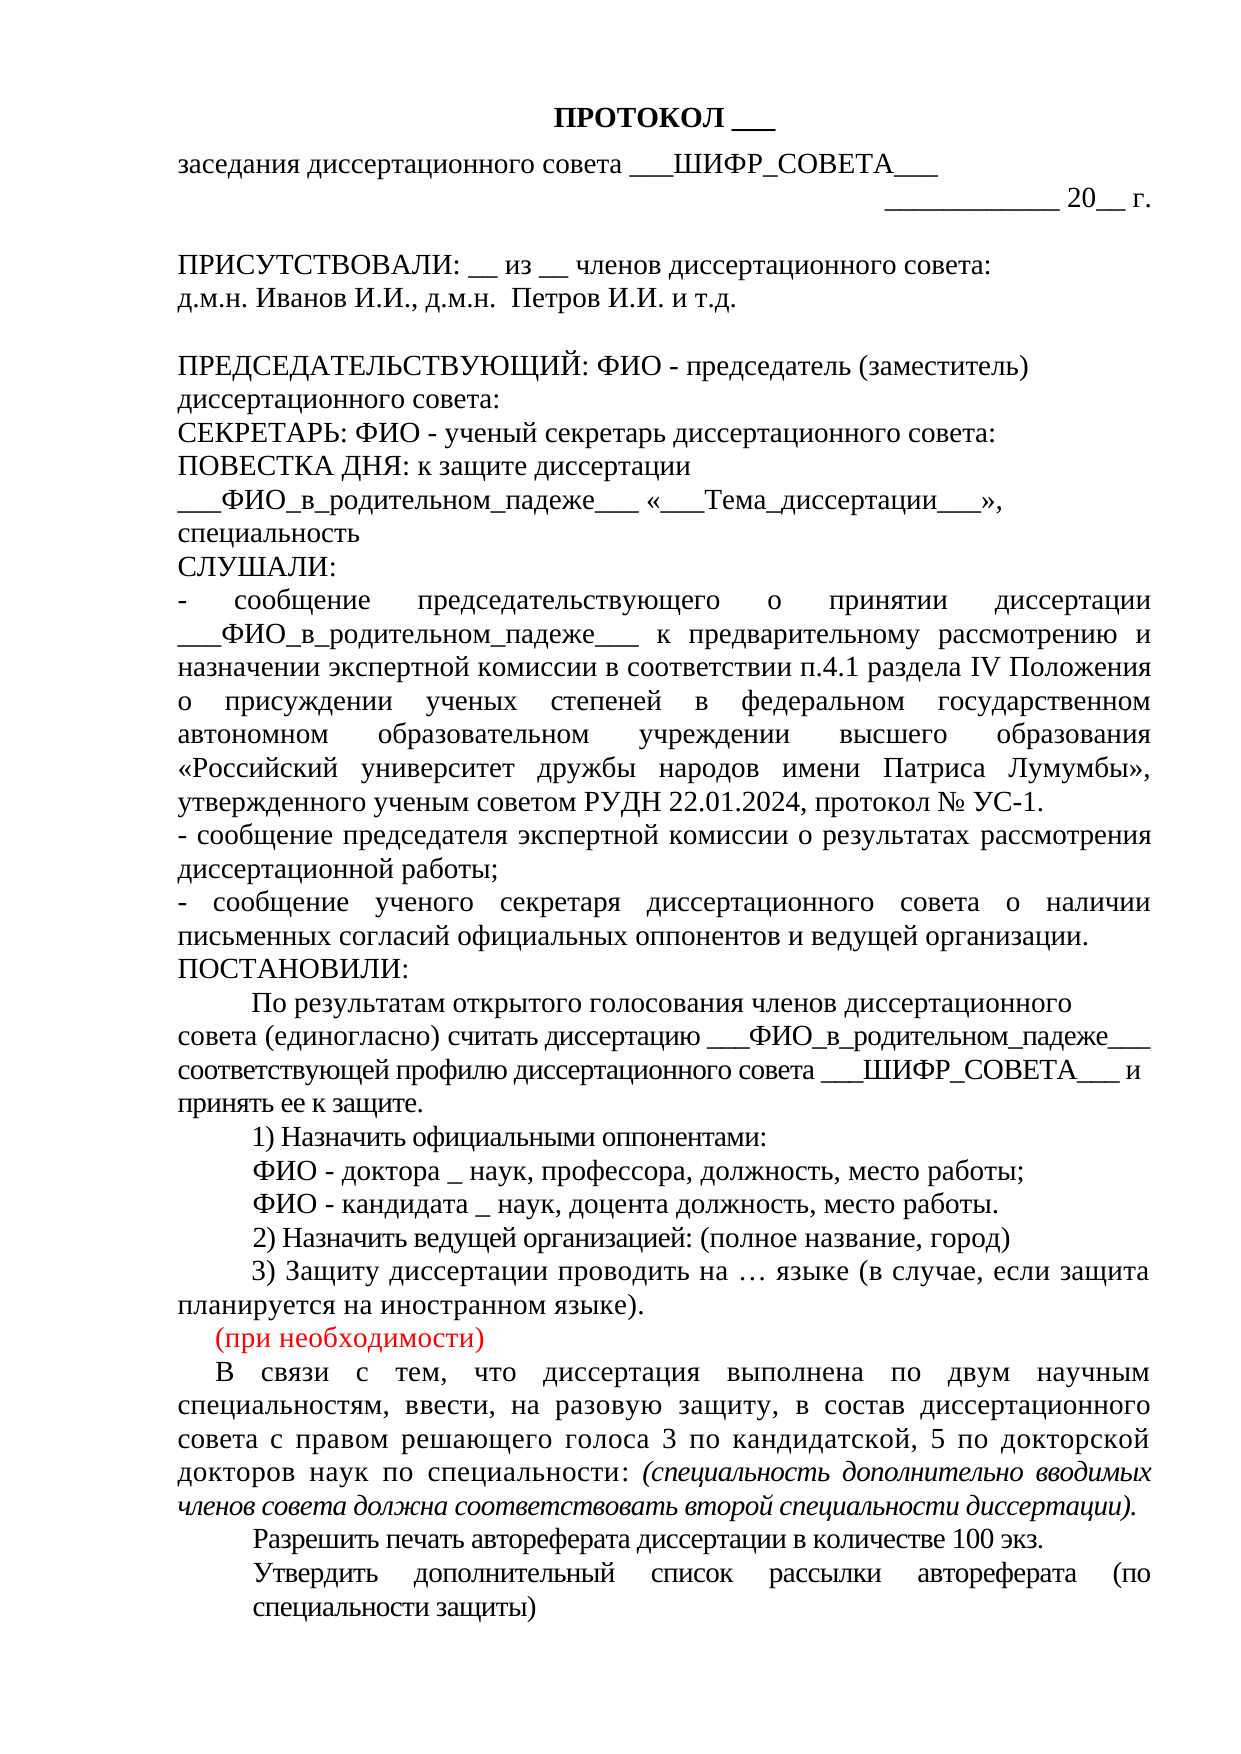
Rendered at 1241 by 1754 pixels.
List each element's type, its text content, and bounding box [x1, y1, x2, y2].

text СЕКРЕТАРЬ: ФИО - ученый секретарь диссертационного совета: [177, 415, 1152, 448]
text Разрешить печать автореферата диссертации в количестве 100 экз. [252, 1522, 1152, 1555]
text (при необходимости) [177, 1320, 1152, 1354]
text ПРИСУТСТВОВАЛИ: __ из __ членов диссертационного совета: [177, 247, 1152, 281]
text ____________ 20__ г. [177, 180, 1152, 213]
text ПОВЕСТКА ДНЯ: к защите диссертации ___ФИО_в_родительном_падеже___ «___Тема_диссертации___», специальность [177, 448, 1152, 549]
text ПРЕДСЕДАТЕЛЬСТВУЮЩИЙ: ФИО - председатель (заместитель) диссертационного совета: [177, 348, 1152, 415]
text 1) Назначить официальными оппонентами: [177, 1119, 1152, 1153]
text - сообщение председательствующего о принятии диссертации ___ФИО_в_родительном_падеже___ к предварительному рассмотрению и назначении экспертной комиссии в соответствии п.4.1 раздела IV Положения о присуждении ученых степеней в федеральном государственном автономном образовательном учреждении высшего образования «Российский университет дружбы народов имени Патриса Лумумбы», утвержденного ученым советом РУДН 22.01.2024, протокол № УС-1. [177, 582, 1152, 817]
text СЛУШАЛИ: [177, 549, 1152, 582]
text По результатам открытого голосования членов диссертационного совета (единогласно) считать диссертацию ___ФИО_в_родительном_падеже___ соответствующей профилю диссертационного совета ___ШИФР_СОВЕТА___ и принять ее к защите. [177, 985, 1152, 1119]
text 3) Защиту диссертации проводить на … языке (в случае, если защита планируется на иностранном языке). [177, 1253, 1152, 1320]
text ПОСТАНОВИЛИ: [177, 951, 1152, 985]
text ПРОТОКОЛ ___ [177, 100, 1152, 134]
text Утвердить дополнительный список рассылки автореферата (по специальности защиты) [252, 1555, 1152, 1622]
text ФИО - доктора _ наук, профессора, должность, место работы; [252, 1153, 1152, 1186]
text д.м.н. Иванов И.И., д.м.н. Петров И.И. и т.д. [177, 281, 1152, 314]
text В связи с тем, что диссертация выполнена по двум научным специальностям, ввести, на разовую защиту, в состав диссертационного совета с правом решающего голоса 3 по кандидатской, 5 по докторской докторов наук по специальности: (специальность дополнительно вводимых членов совета должна соответствовать второй специальности диссертации). [177, 1354, 1152, 1522]
text ФИО - кандидата _ наук, доцента должность, место работы. [252, 1186, 1152, 1220]
text - сообщение ученого секретаря диссертационного совета о наличии письменных согласий официальных оппонентов и ведущей организации. [177, 884, 1152, 951]
text - сообщение председателя экспертной комиссии о результатах рассмотрения диссертационной работы; [177, 817, 1152, 884]
text 2) Назначить ведущей организацией: (полное название, город) [252, 1220, 1152, 1253]
text заседания диссертационного совета ___ШИФР_СОВЕТА___ [177, 146, 1152, 180]
